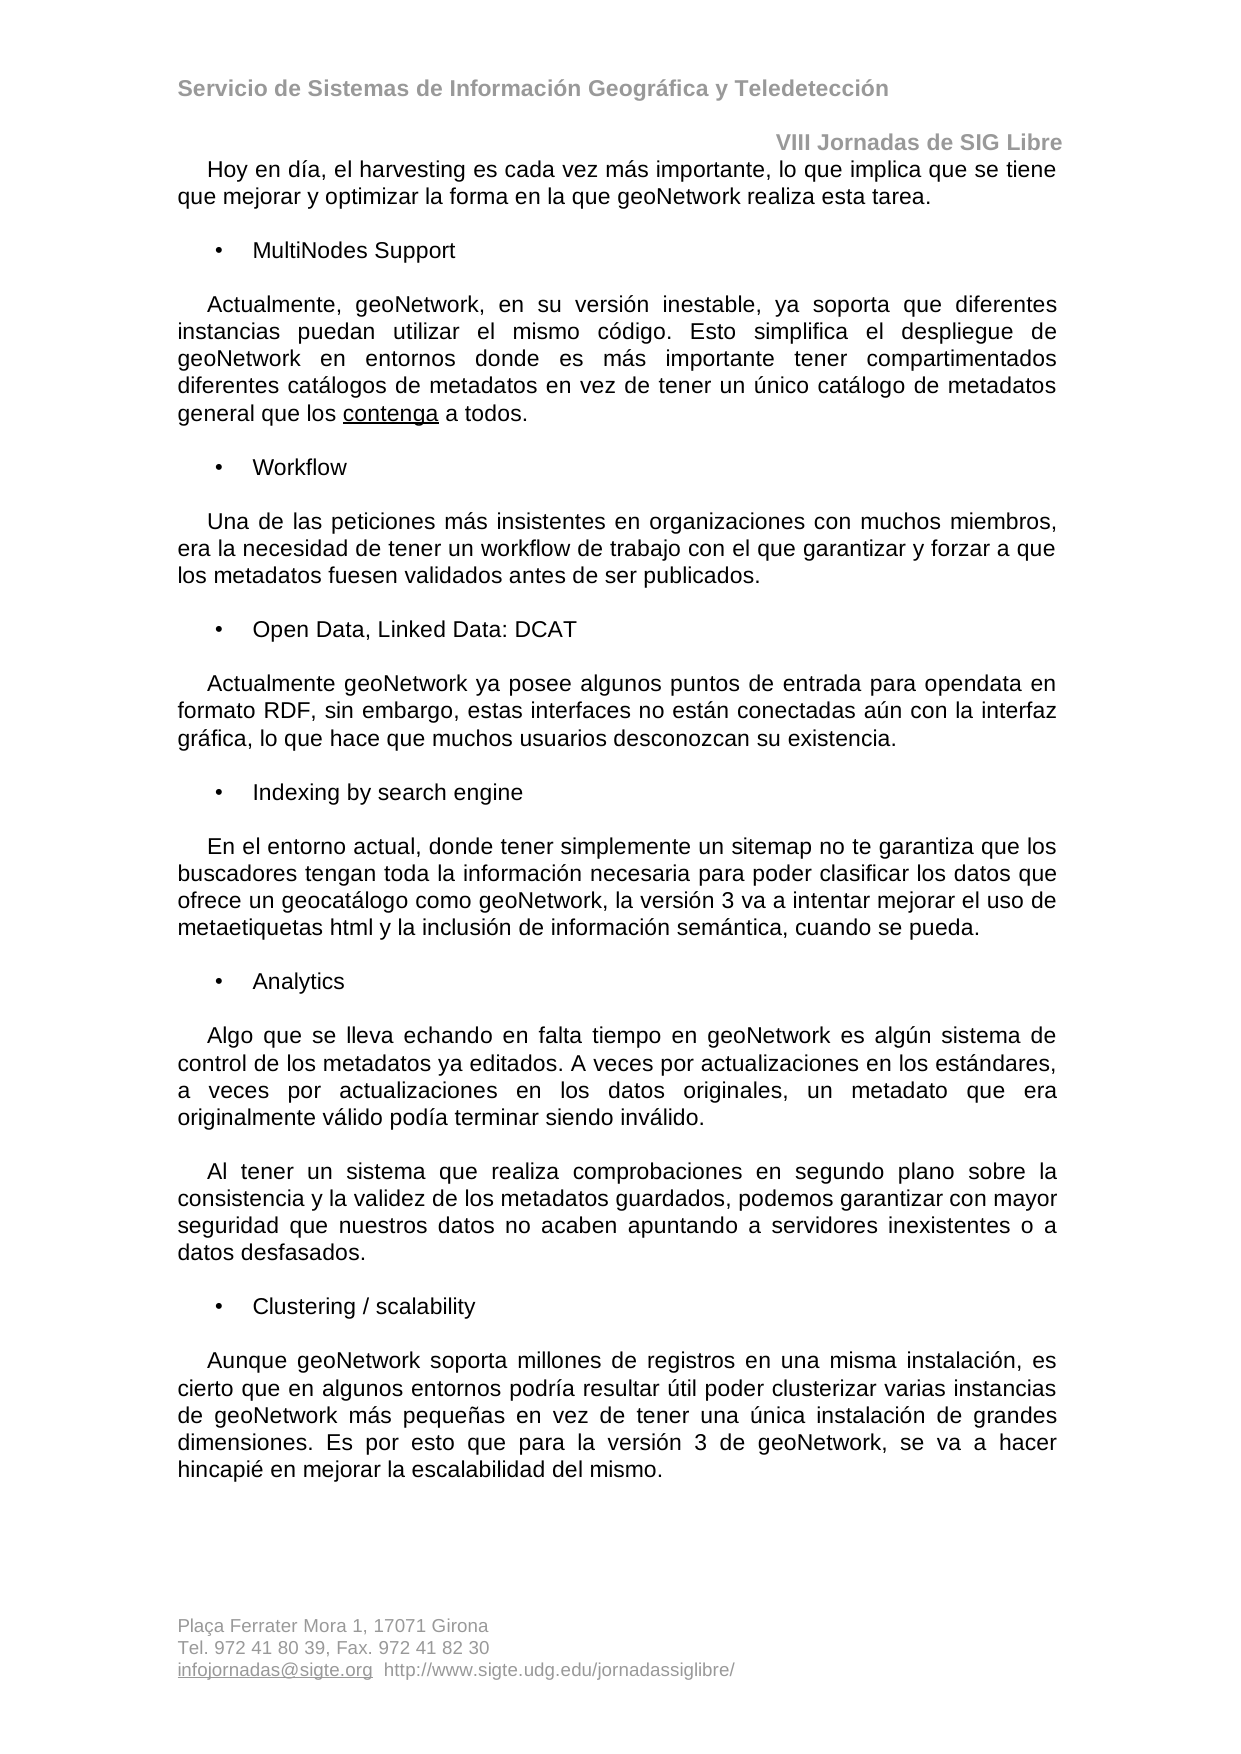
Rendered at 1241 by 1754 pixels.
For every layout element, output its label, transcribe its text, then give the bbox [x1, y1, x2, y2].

text Hoy en día, el harvesting es cada vez más importante, lo que implica que se tiene que mejorar y optimizar la forma en la que geoNetwork realiza esta tarea. [177, 155, 1058, 209]
text Al tener un sistema que realiza comprobaciones en segundo plano sobre la consistencia y la validez de los metadatos guardados, podemos garantizar con mayor seguridad que nuestros datos no acaben apuntando a servidores inexistentes o a datos desfasados. [177, 1157, 1058, 1266]
list Indexing by search engine [215, 778, 1063, 805]
text Aunque geoNetwork soporta millones de registros en una misma instalación, es cierto que en algunos entornos podría resultar útil poder clusterizar varias instancias de geoNetwork más pequeñas en vez de tener una única instalación de grandes dimensiones. Es por esto que para la versión 3 de geoNetwork, se va a hacer hincapié en mejorar la escalabilidad del mismo. [177, 1347, 1058, 1482]
text Actualmente geoNetwork ya posee algunos puntos de entrada para opendata en formato RDF, sin embargo, estas interfaces no están conectadas aún con la interfaz gráfica, lo que hace que muchos usuarios desconozcan su existencia. [177, 670, 1058, 751]
text Actualmente, geoNetwork, en su versión inestable, ya soporta que diferentes instancias puedan utilizar el mismo código. Esto simplifica el despliegue de geoNetwork en entornos donde es más importante tener compartimentados diferentes catálogos de metadatos en vez de tener un único catálogo de metadatos general que los contenga a todos. [177, 291, 1058, 426]
list Analytics [215, 968, 1063, 995]
list Clustering / scalability [215, 1293, 1063, 1320]
list MultiNodes Support [215, 236, 1063, 263]
text Una de las peticiones más insistentes en organizaciones con muchos miembros, era la necesidad de tener un workflow de trabajo con el que garantizar y forzar a que los metadatos fuesen validados antes de ser publicados. [177, 507, 1058, 588]
list Open Data, Linked Data: DCAT [215, 616, 1063, 643]
text En el entorno actual, donde tener simplemente un sitemap no te garantiza que los buscadores tengan toda la información necesaria para poder clasificar los datos que ofrece un geocatálogo como geoNetwork, la versión 3 va a intentar mejorar el uso de metaetiquetas html y la inclusión de información semántica, cuando se pueda. [177, 832, 1058, 941]
list Workflow [215, 453, 1063, 480]
text Algo que se lleva echando en falta tiempo en geoNetwork es algún sistema de control de los metadatos ya editados. A veces por actualizaciones en los estándares, a veces por actualizaciones en los datos originales, un metadato que era originalmente válido podía terminar siendo inválido. [177, 1022, 1058, 1130]
